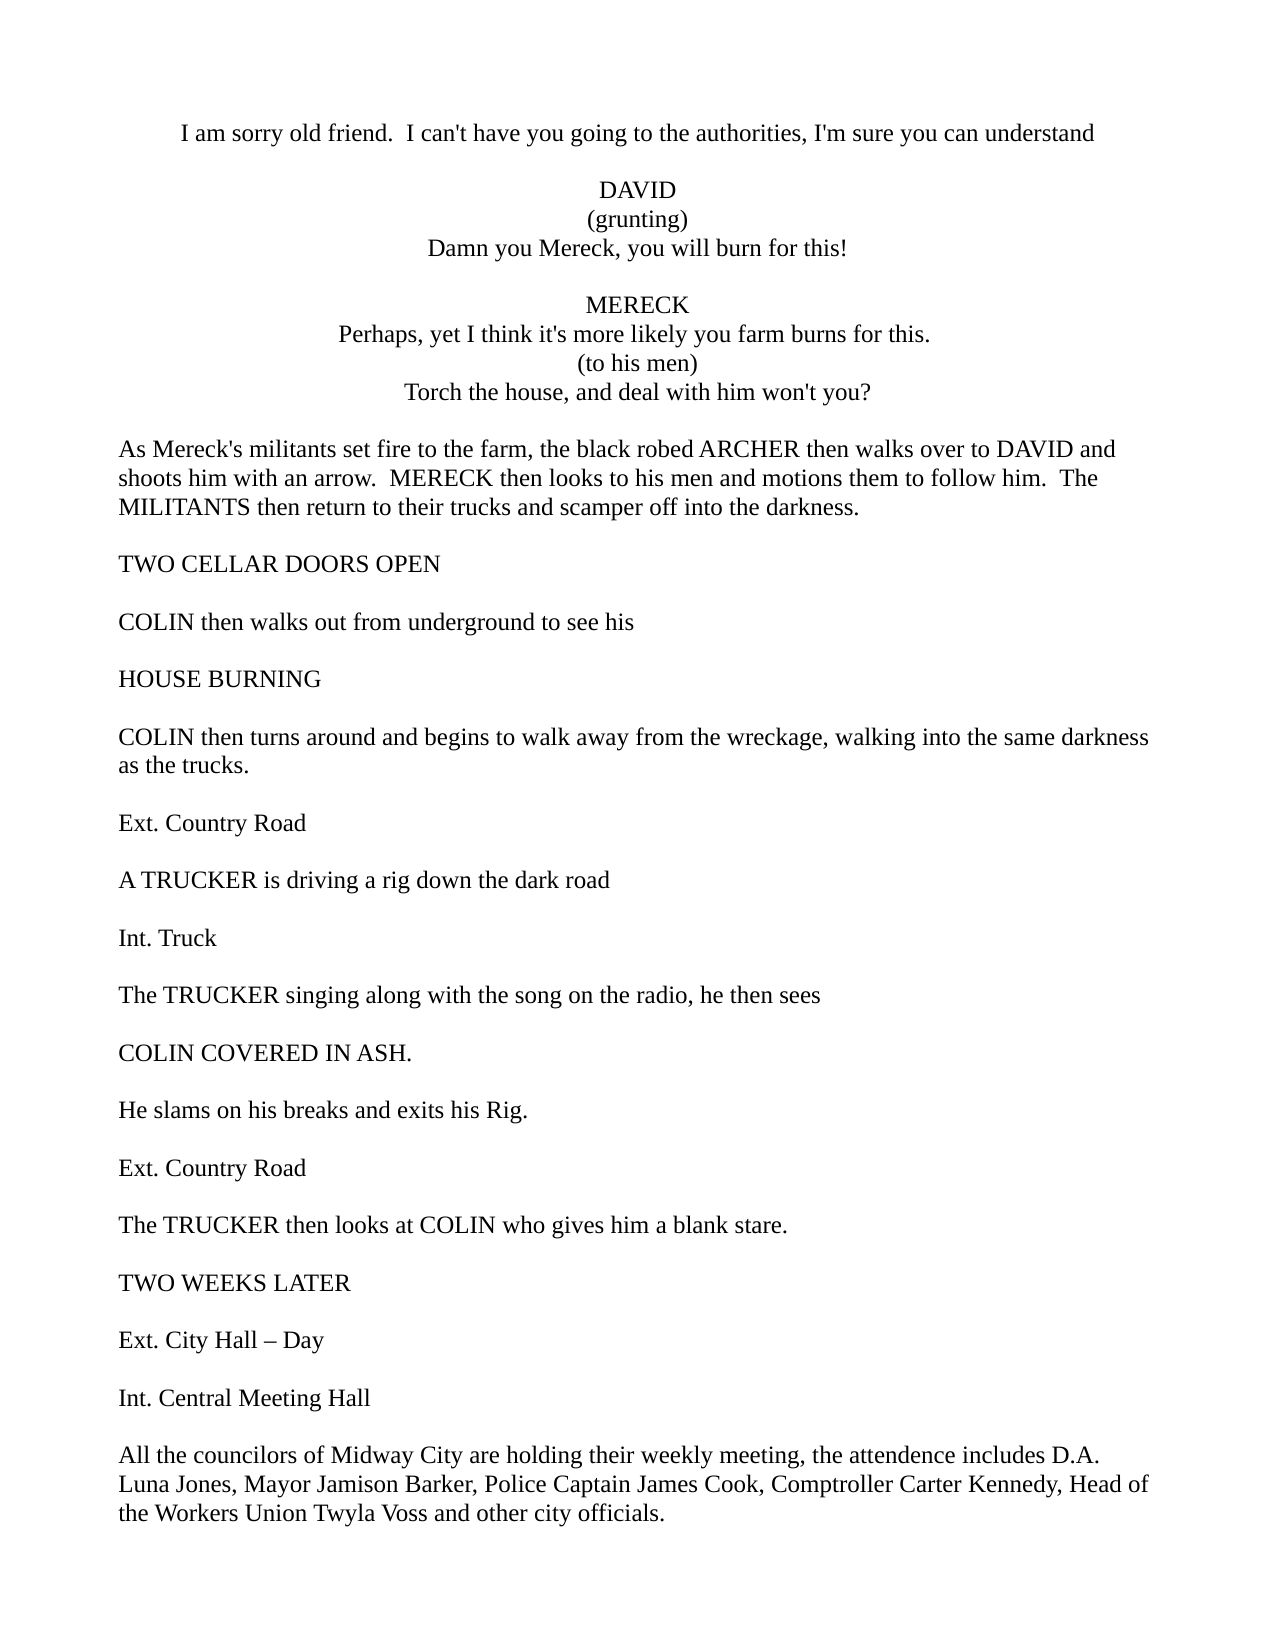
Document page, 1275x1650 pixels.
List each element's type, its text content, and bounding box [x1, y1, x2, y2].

text Torch the house, and deal with him won't you? [118, 377, 1157, 406]
text Perhaps, yet I think it's more likely you farm burns for this. [118, 319, 1157, 348]
text A TRUCKER is driving a rig down the dark road [118, 866, 1157, 894]
text MERECK [118, 291, 1157, 319]
text Ext. City Hall – Day [118, 1326, 1157, 1354]
text The TRUCKER singing along with the song on the radio, he then sees [118, 981, 1157, 1009]
text HOUSE BURNING [118, 664, 1157, 693]
text COLIN then turns around and begins to walk away from the wreckage, walking into the same darkness as the trucks. [118, 722, 1157, 779]
text All the councilors of Midway City are holding their weekly meeting, the attendence includes D.A. Luna Jones, Mayor Jamison Barker, Police Captain James Cook, Comptroller Carter Kennedy, Head of the Workers Union Twyla Voss and other city officials. [118, 1441, 1157, 1527]
text Ext. Country Road [118, 1153, 1157, 1182]
text (grunting) [118, 204, 1157, 233]
text Ext. Country Road [118, 808, 1157, 837]
text (to his men) [118, 348, 1157, 377]
text As Mereck's militants set fire to the farm, the black robed ARCHER then walks over to DAVID and shoots him with an arrow. MERECK then looks to his men and motions them to follow him. The MILITANTS then return to their trucks and scamper off into the darkness. [118, 434, 1157, 521]
text Int. Truck [118, 923, 1157, 952]
text COLIN then walks out from underground to see his [118, 607, 1157, 636]
text Damn you Mereck, you will burn for this! [118, 233, 1157, 262]
text TWO WEEKS LATER [118, 1268, 1157, 1297]
text I am sorry old friend. I can't have you going to the authorities, I'm sure you can understand [118, 118, 1157, 147]
text The TRUCKER then looks at COLIN who gives him a blank stare. [118, 1211, 1157, 1239]
text DAVID [118, 176, 1157, 204]
text He slams on his breaks and exits his Rig. [118, 1096, 1157, 1124]
text Int. Central Meeting Hall [118, 1383, 1157, 1412]
text TWO CELLAR DOORS OPEN [118, 549, 1157, 578]
text COLIN COVERED IN ASH. [118, 1038, 1157, 1067]
